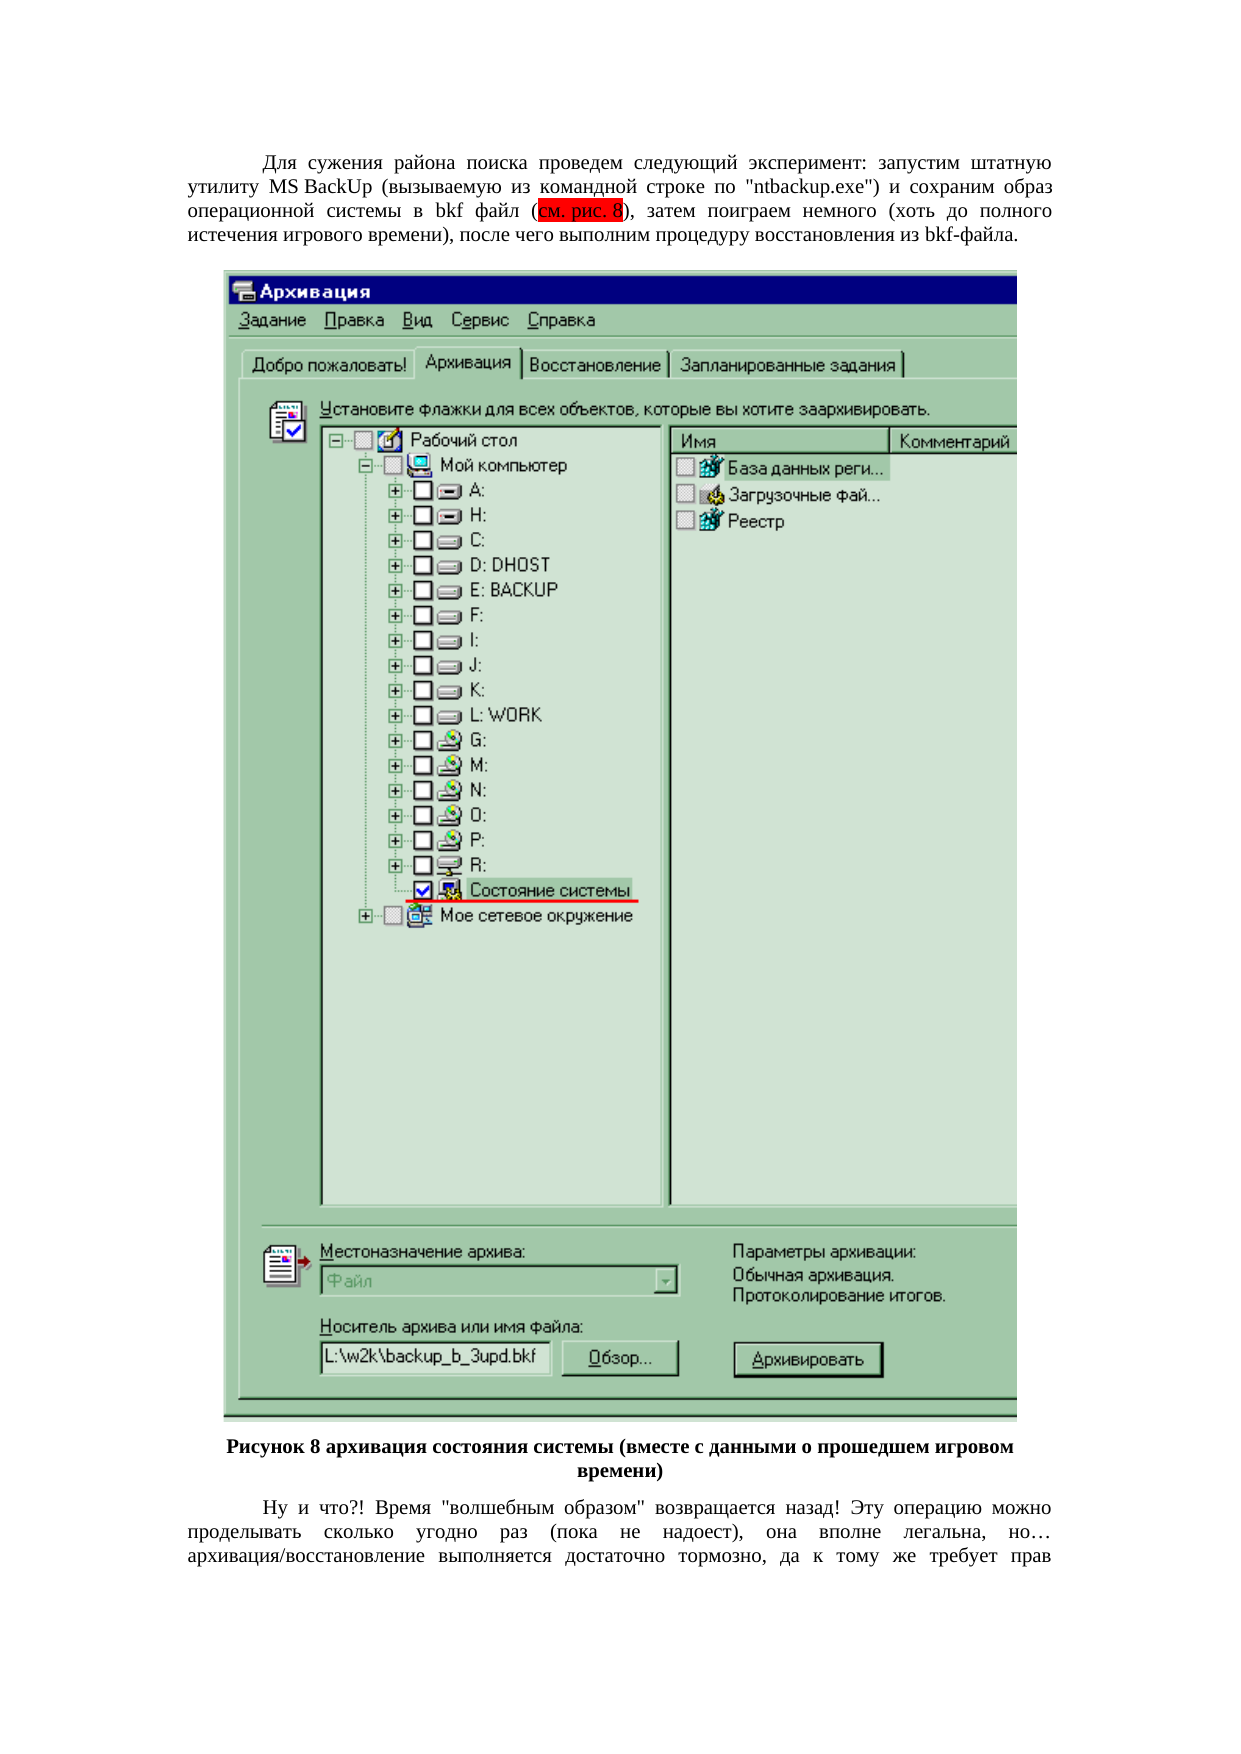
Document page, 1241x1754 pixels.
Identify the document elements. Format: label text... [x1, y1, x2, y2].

text Ну и что?! Время "волшебным образом" возвращается назад! Эту операцию можно проделывать сколько угодно раз (пока не надоест), она вполне легальна, но… архивация/восстановление выполняется достаточно тормозно, да к тому же требует прав [187, 1495, 1053, 1567]
text Рисунок 8 архивация состояния системы (вместе с данными о прошедшем игровом времени) [187, 1434, 1053, 1482]
picture [223, 270, 1017, 1422]
text Для сужения района поиска проведем следующий эксперимент: запустим штатную утилиту MS BackUp (вызываемую из командной строке по "ntbackup.exe") и сохраним образ операционной системы в bkf файл (см. рис. 8), затем поиграем немного (хоть до полного истечения игрового времени), после чего выполним процедуру восстановления из bkf-файла. [187, 150, 1053, 246]
